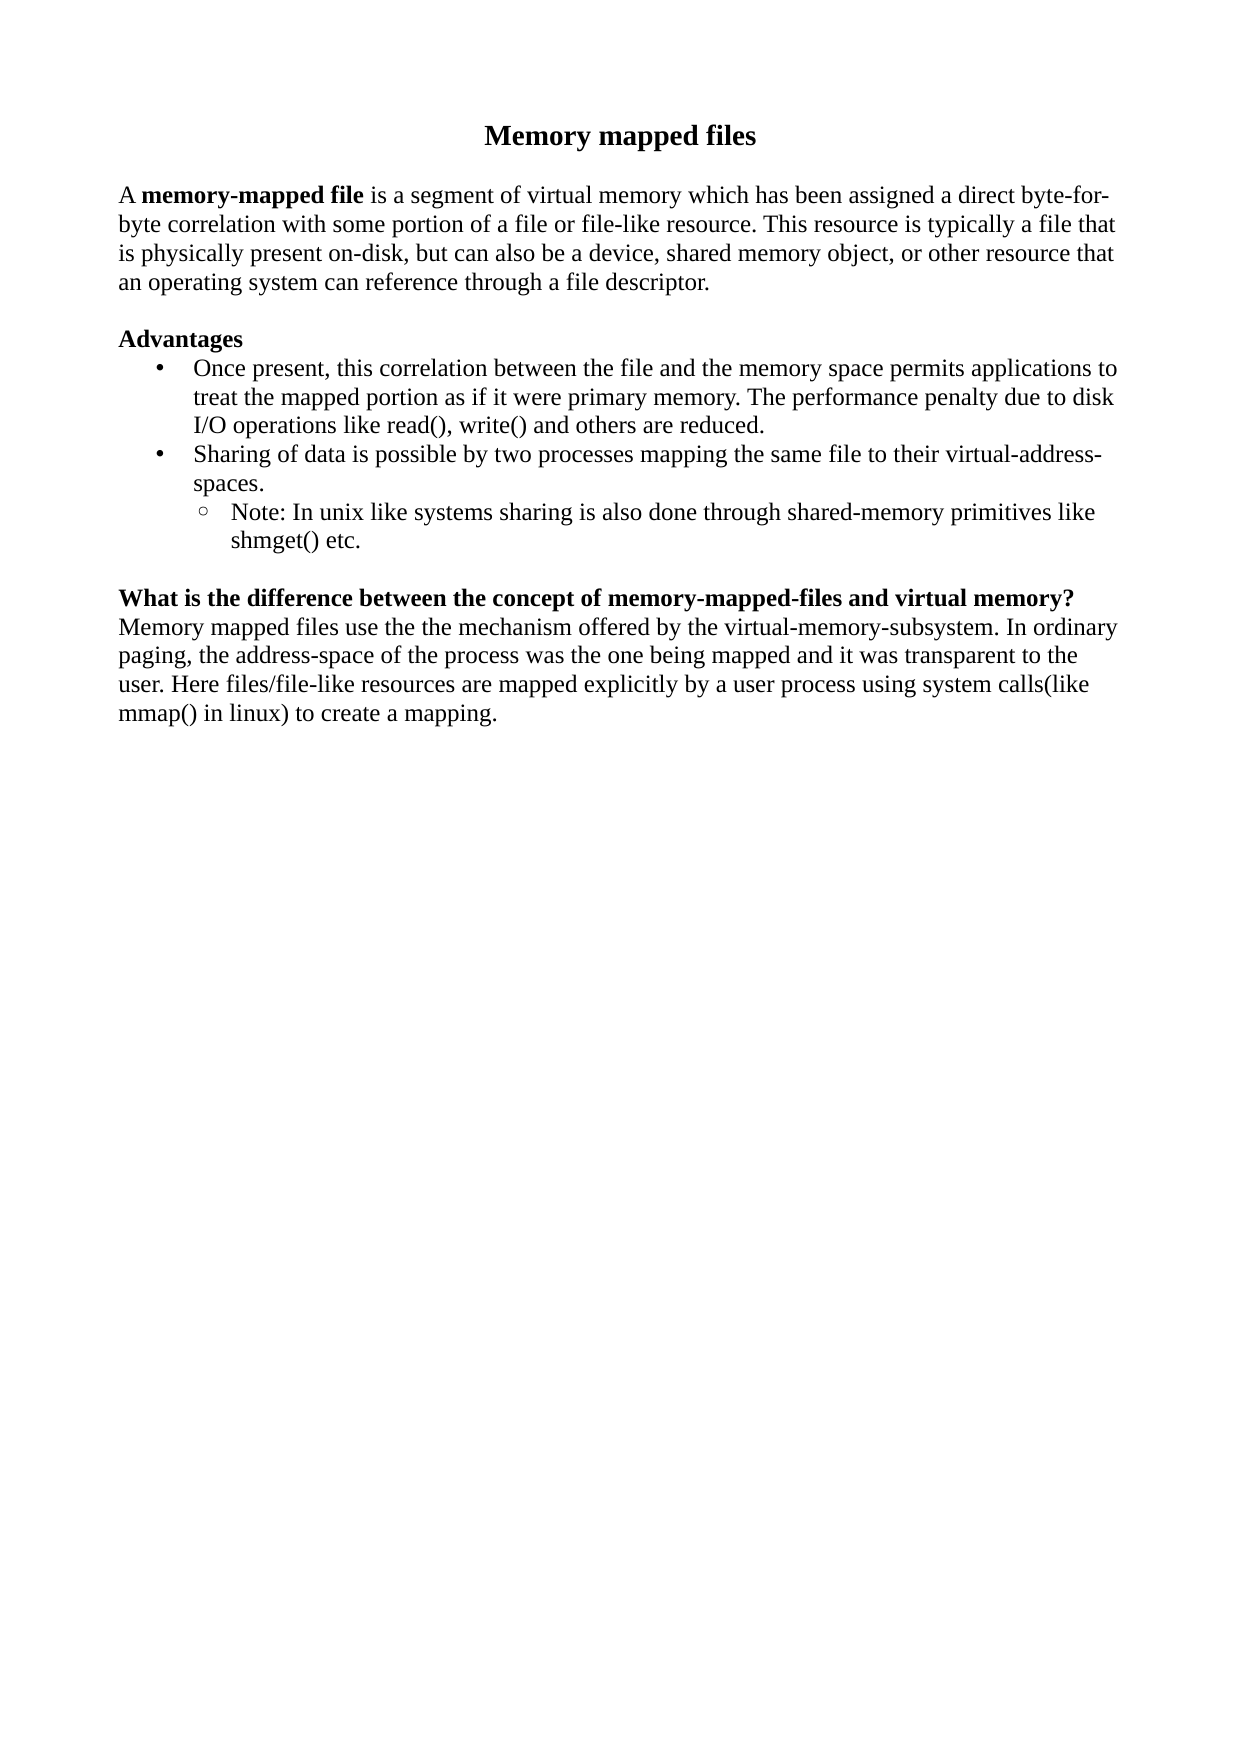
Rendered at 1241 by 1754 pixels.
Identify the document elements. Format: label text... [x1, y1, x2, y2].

text Advantages [118, 324, 1122, 353]
text Memory mapped files use the the mechanism offered by the virtual-memory-subsystem. In ordinary paging, the address-space of the process was the one being mapped and it was transparent to the user. Here files/file-like resources are mapped explicitly by a user process using system calls(like mmap() in linux) to create a mapping. [118, 612, 1122, 727]
list Note: In unix like systems sharing is also done through shared-memory primitives like shmget() etc. [193, 497, 1122, 554]
list Once present, this correlation between the file and the memory space permits applications to treat the mapped portion as if it were primary memory. The performance penalty due to disk I/O operations like read(), write() and others are reduced. [156, 353, 1122, 439]
list Sharing of data is possible by two processes mapping the same file to their virtual-address-spaces. [156, 439, 1122, 497]
text What is the difference between the concept of memory-mapped-files and virtual memory? [118, 583, 1122, 612]
text Memory mapped files [118, 118, 1122, 152]
text A memory-mapped file is a segment of virtual memory which has been assigned a direct byte-for-byte correlation with some portion of a file or file-like resource. This resource is typically a file that is physically present on-disk, but can also be a device, shared memory object, or other resource that an operating system can reference through a file descriptor. [118, 180, 1122, 295]
